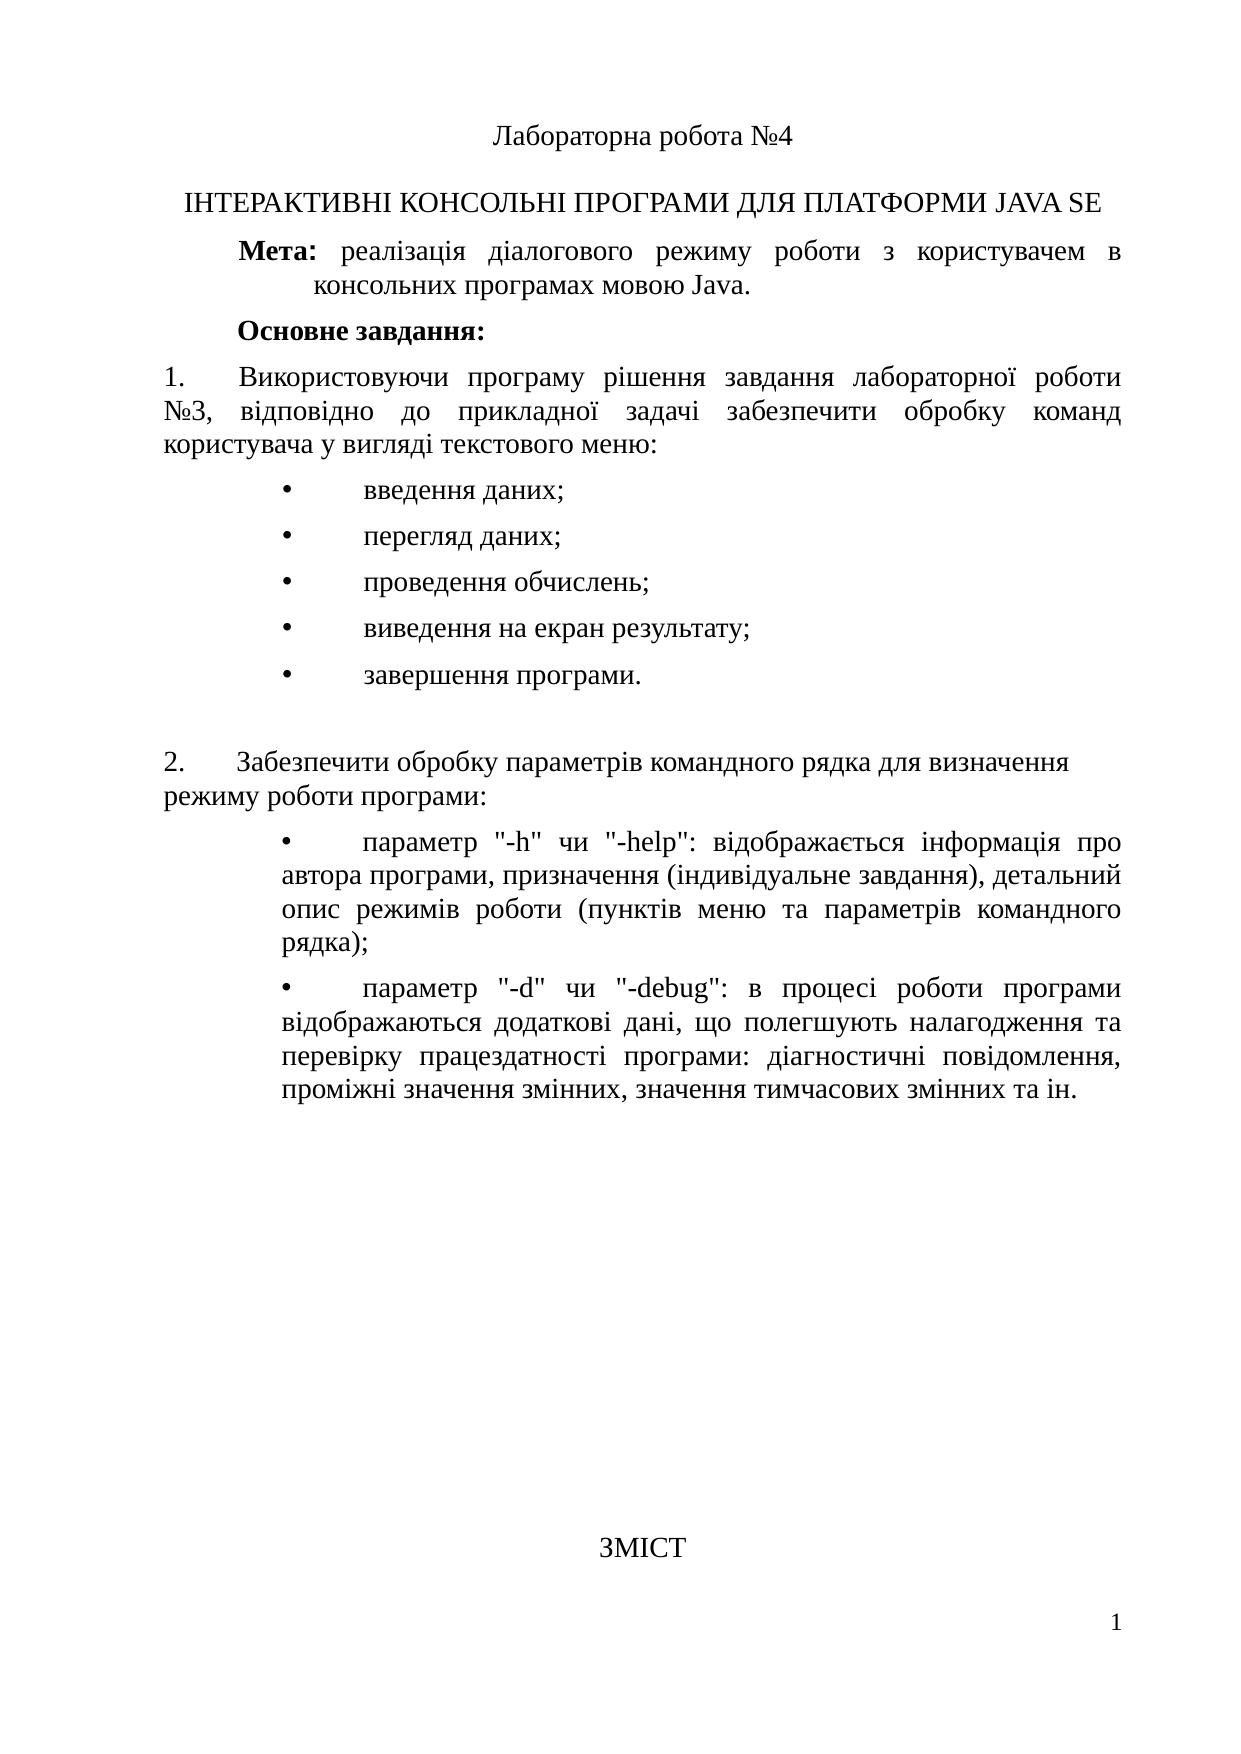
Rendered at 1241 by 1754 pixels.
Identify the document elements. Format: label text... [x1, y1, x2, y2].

list завершення програми. [282, 657, 1122, 690]
list введення даних; [282, 472, 1122, 506]
text Основне завдання: [163, 313, 1122, 347]
list Використовуючи програму рішення завдання лабораторної роботи №3, відповідно до прикладної задачі забезпечити обробку команд користувача у вигляді текстового меню: [163, 359, 1122, 460]
text 2. Забезпечити обробку параметрів командного рядка для визначення режиму роботи програми: [163, 744, 1122, 811]
text ЗМІСТ [163, 1530, 1122, 1563]
list параметр "-h" чи "-help": відображається інформація про автора програми, призначення (індивідуальне завдання), детальний опис режимів роботи (пунктів меню та параметрів командного рядка); [281, 824, 1122, 958]
text ІНТЕРАКТИВНІ КОНСОЛЬНІ ПРОГРАМИ ДЛЯ ПЛАТФОРМИ JAVA SE [163, 185, 1122, 219]
list перегляд даних; [282, 518, 1122, 552]
list проведення обчислень; [282, 564, 1122, 598]
list параметр "-d" чи "-debug": в процесі роботи програми відображаються додаткові дані, що полегшують налагодження та перевірку працездатності програми: діагностичні повідомлення, проміжні значення змінних, значення тимчасових змінних та ін. [281, 971, 1122, 1105]
list виведення на екран результату; [282, 611, 1122, 644]
text Лабораторна робота №4 [163, 118, 1122, 152]
subtitle Мета: реалізація діалогового режиму роботи з користувачем в консольних програмах мовою Java. [238, 233, 1122, 301]
